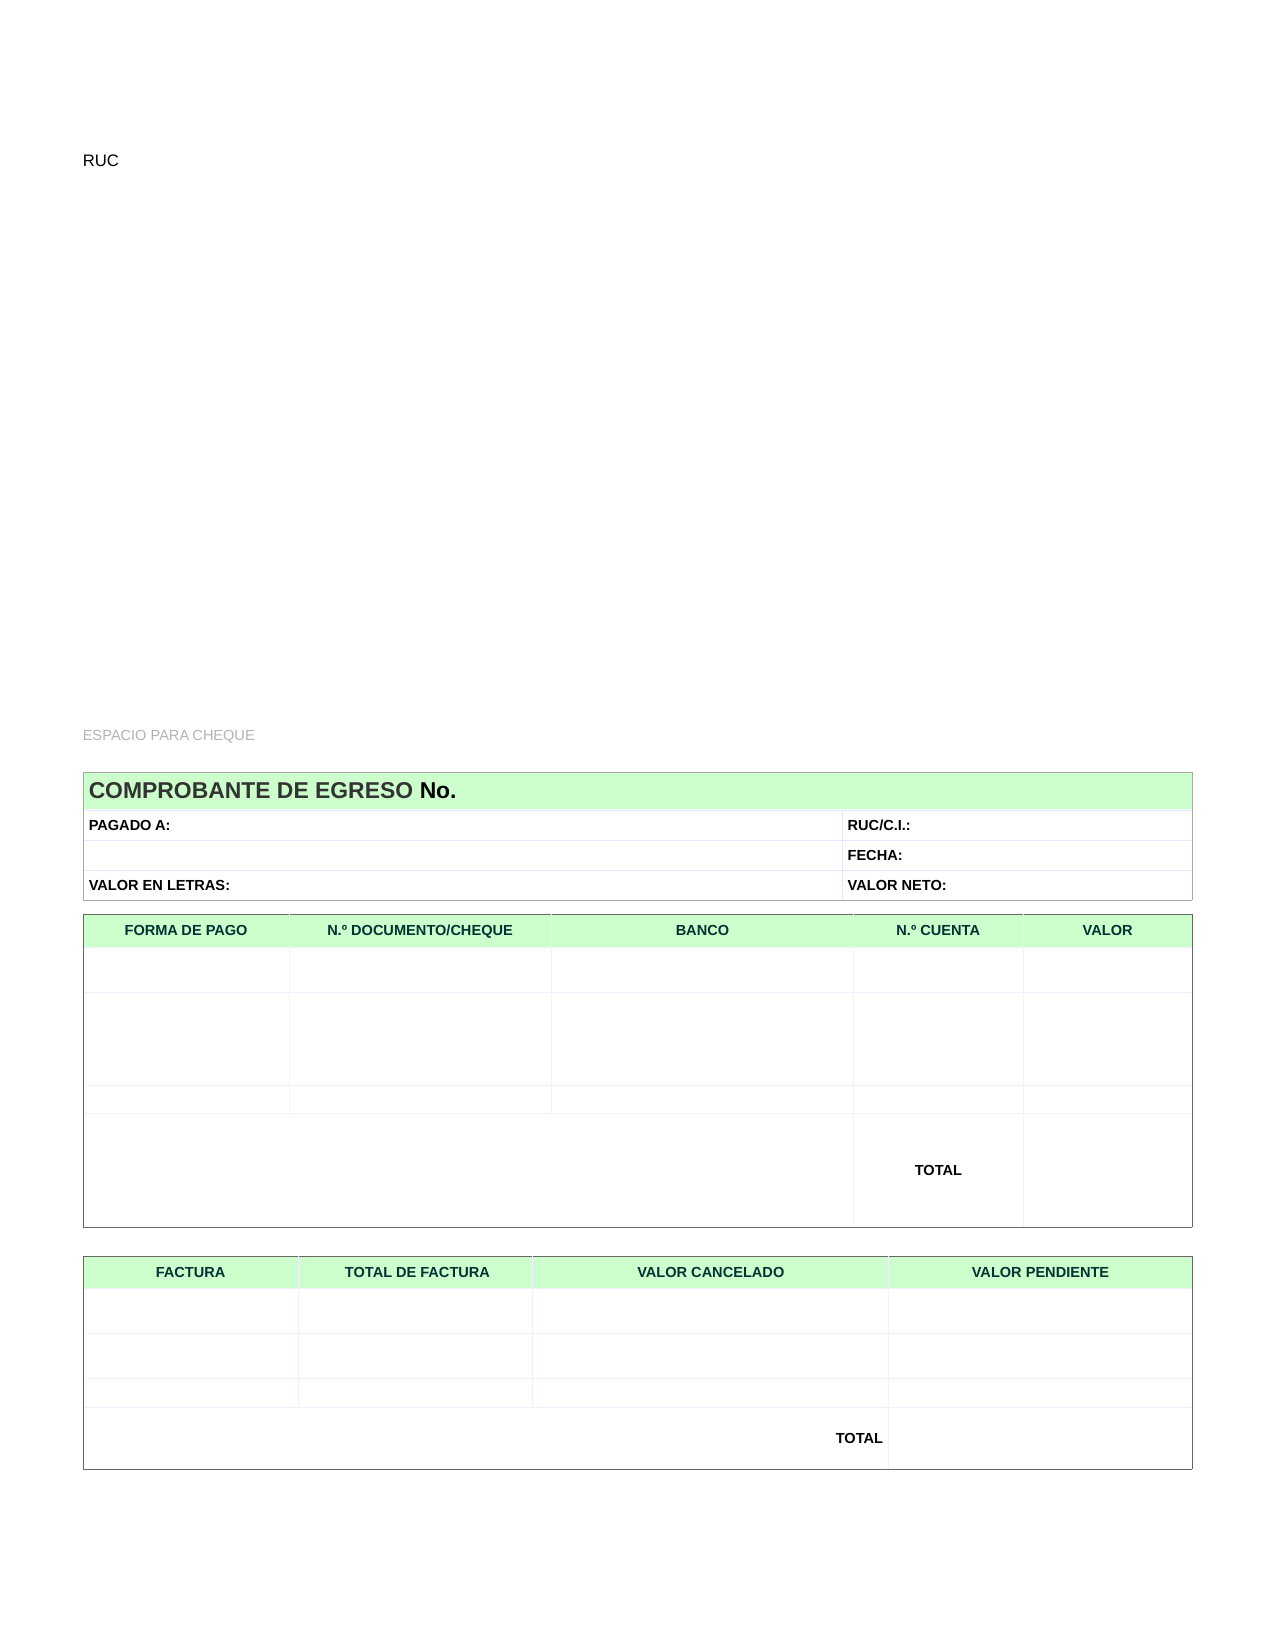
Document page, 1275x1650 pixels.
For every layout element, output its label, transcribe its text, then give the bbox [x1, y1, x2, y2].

table_cell </for> [84, 1379, 298, 1407]
table_cell [889, 1289, 1192, 1333]
table_cell TOTAL [854, 1114, 1023, 1227]
table_cell RUC/C.I.: <voucher.party.vat_number> [843, 811, 1192, 839]
table_cell [552, 948, 853, 992]
table_cell <if test="pay_lines.cuenta_tercero"><pay_lines.cuenta_tercero></if> [854, 993, 1023, 1085]
table_cell </for> [84, 1086, 289, 1113]
text <if test="voucher.check_number"> [83, 213, 1192, 228]
table_header VALOR [1024, 915, 1192, 947]
table_cell [889, 1379, 1192, 1407]
table_cell [854, 948, 1023, 992]
table_cell [1024, 948, 1192, 992]
table_header VALOR PENDIENTE [889, 1257, 1192, 1288]
table_header FACTURA [84, 1257, 298, 1288]
table_header BANCO [552, 915, 853, 947]
table_cell VALOR NETO: <voucher.amount> [843, 871, 1192, 899]
table_cell <for each="line in voucher.lines"> [84, 1289, 298, 1333]
table_cell <if test="pay_lines.numero_doc"><pay_lines.numero_doc></if> [290, 993, 551, 1085]
table_cell <if test=" pay_lines.banco"><pay_lines.banco.party.name></if> [552, 993, 853, 1085]
table_cell <line.name> [84, 1334, 298, 1378]
table_cell PAGADO A: <voucher.party.name> [84, 811, 842, 839]
table_cell [533, 1289, 888, 1333]
table_header FORMA DE PAGO [84, 915, 289, 947]
table_cell [299, 1289, 532, 1333]
table_cell [533, 1379, 888, 1407]
table_header N.º DOCUMENTO/CHEQUE [290, 915, 551, 947]
table_cell [1024, 1086, 1192, 1113]
table_cell [84, 1114, 853, 1227]
table_cell <for each="pay_lines in voucher.pay_lines"> [84, 948, 289, 992]
table_header N.º CUENTA [854, 915, 1023, 947]
text <when test="voucher.voucher_type == 'payment'"> [83, 199, 1192, 213]
table_cell FECHA: <voucher.date> [843, 841, 1192, 869]
table_cell [84, 841, 842, 869]
text RUC <company.party.vat_number> [83, 151, 1192, 170]
table_header TOTAL DE FACTURA [299, 1257, 532, 1288]
table_cell <(formatLang(voucher.amount, voucher.party.lang))> [1024, 1114, 1192, 1227]
table_header VALOR CANCELADO [533, 1257, 888, 1288]
table_cell VALOR EN LETRAS: <voucher.amount_to_pay_words> [84, 871, 842, 899]
table_cell <(formatLang(line.amount_original, voucher.party.lang))> [299, 1334, 532, 1378]
table_cell <if test="pay_lines.pay_amount"><(formatLang(pay_lines.pay_amount, voucher.party.lang))></if> [1024, 993, 1192, 1085]
text </if> [83, 757, 1192, 772]
table_cell <(formatLang(line.amount, voucher.party.lang))> [533, 1334, 888, 1378]
table_header COMPROBANTE DE EGRESO No. <voucher.number> [84, 773, 1192, 809]
table_cell [552, 1086, 853, 1113]
table_cell [290, 1086, 551, 1113]
text <for each="voucher in objects"> [83, 110, 1192, 125]
table_cell <pay_lines.pay_mode.name> [84, 993, 289, 1085]
table_cell <(formatLang(voucher.amount, voucher.party.lang))> [889, 1408, 1192, 1469]
table_cell <(formatLang(line.amount_unreconciled, voucher.party.lang))> [889, 1334, 1192, 1378]
table_cell TOTAL [84, 1408, 888, 1469]
text ESPACIO PARA CHEQUE [83, 726, 1192, 743]
table_cell [854, 1086, 1023, 1113]
table_cell [290, 948, 551, 992]
text <company.party.name> [83, 125, 1192, 151]
table_cell [299, 1379, 532, 1407]
text <choose test=""> [83, 170, 1192, 185]
